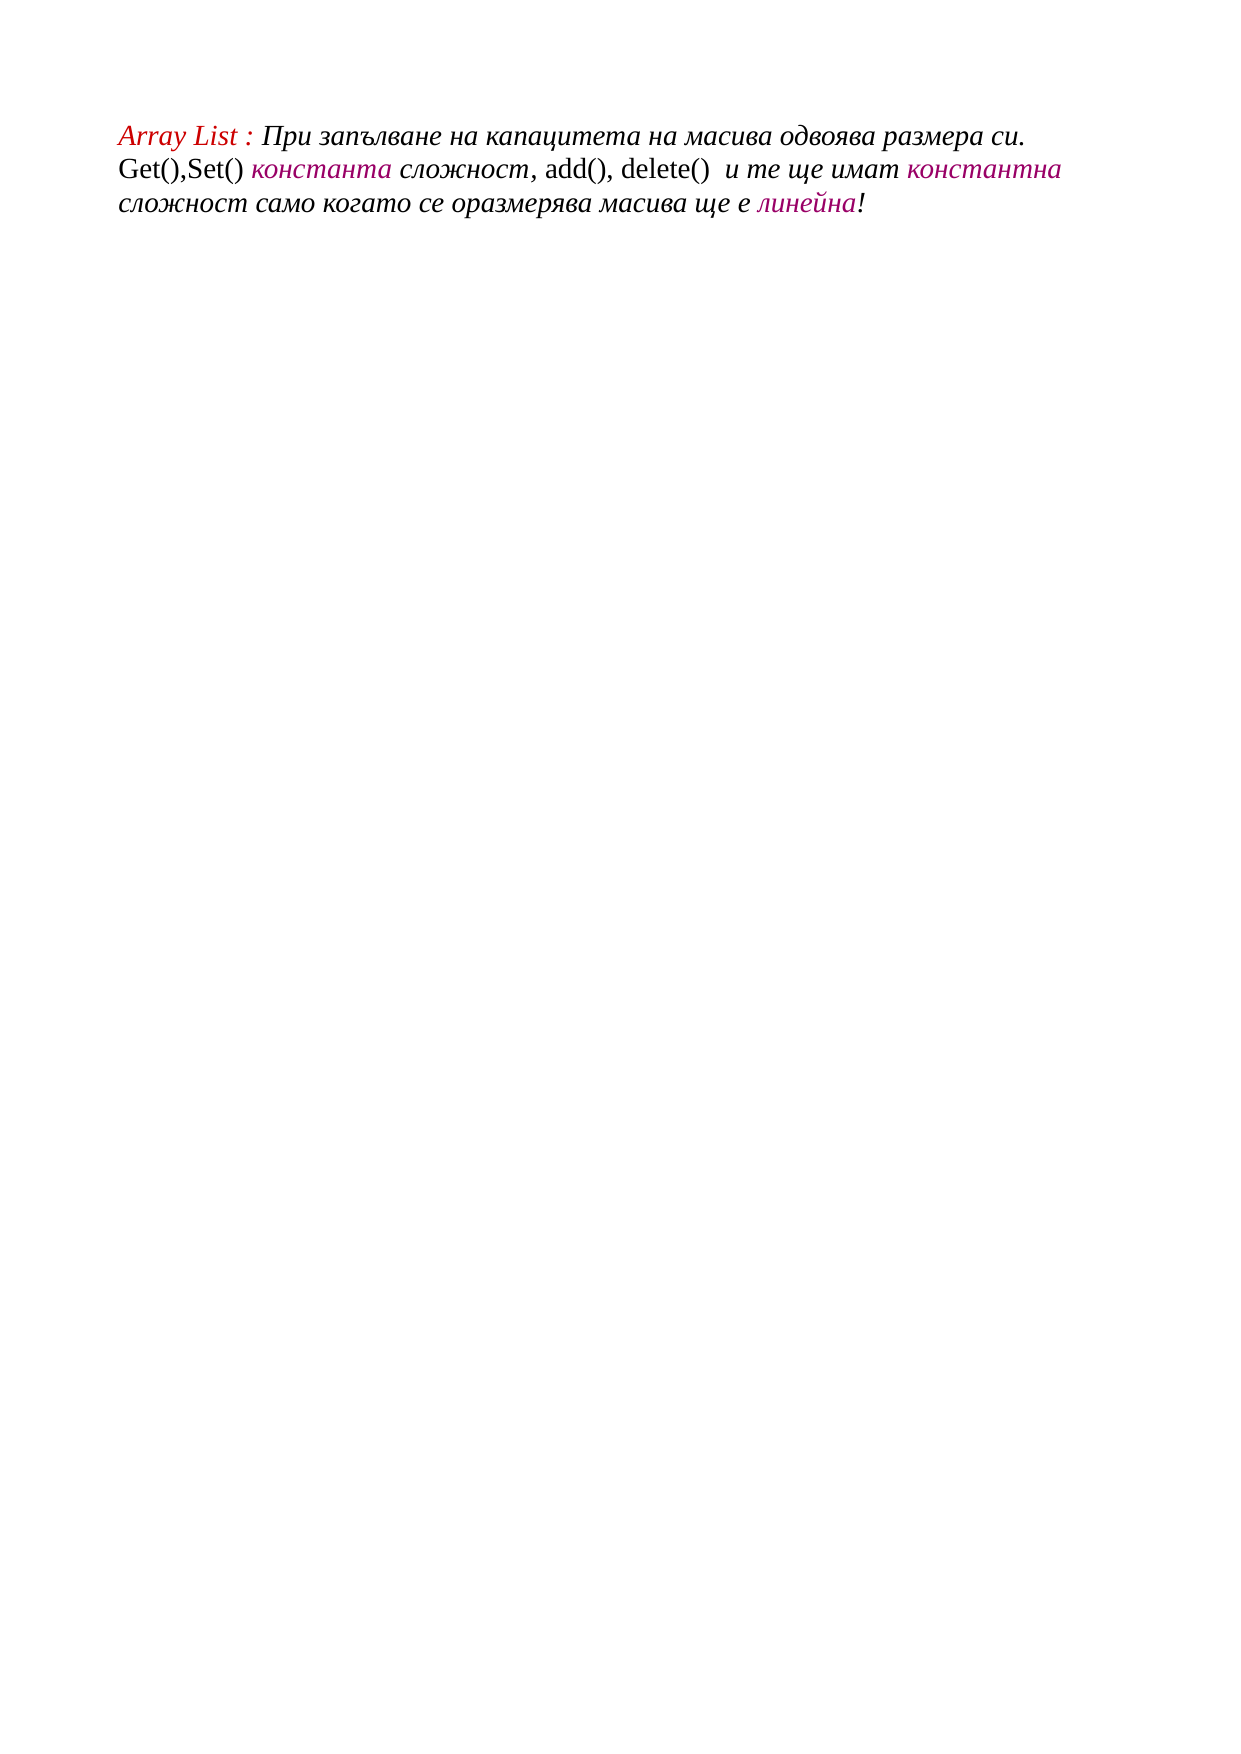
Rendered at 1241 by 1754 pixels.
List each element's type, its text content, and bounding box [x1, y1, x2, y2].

text Array List : При запълване на капацитета на масива одвоява размера си. Get(),Set() константа сложност, add(), delete() и те ще имат константна сложност само когато се оразмерява масива ще е линейна! [118, 118, 1122, 219]
